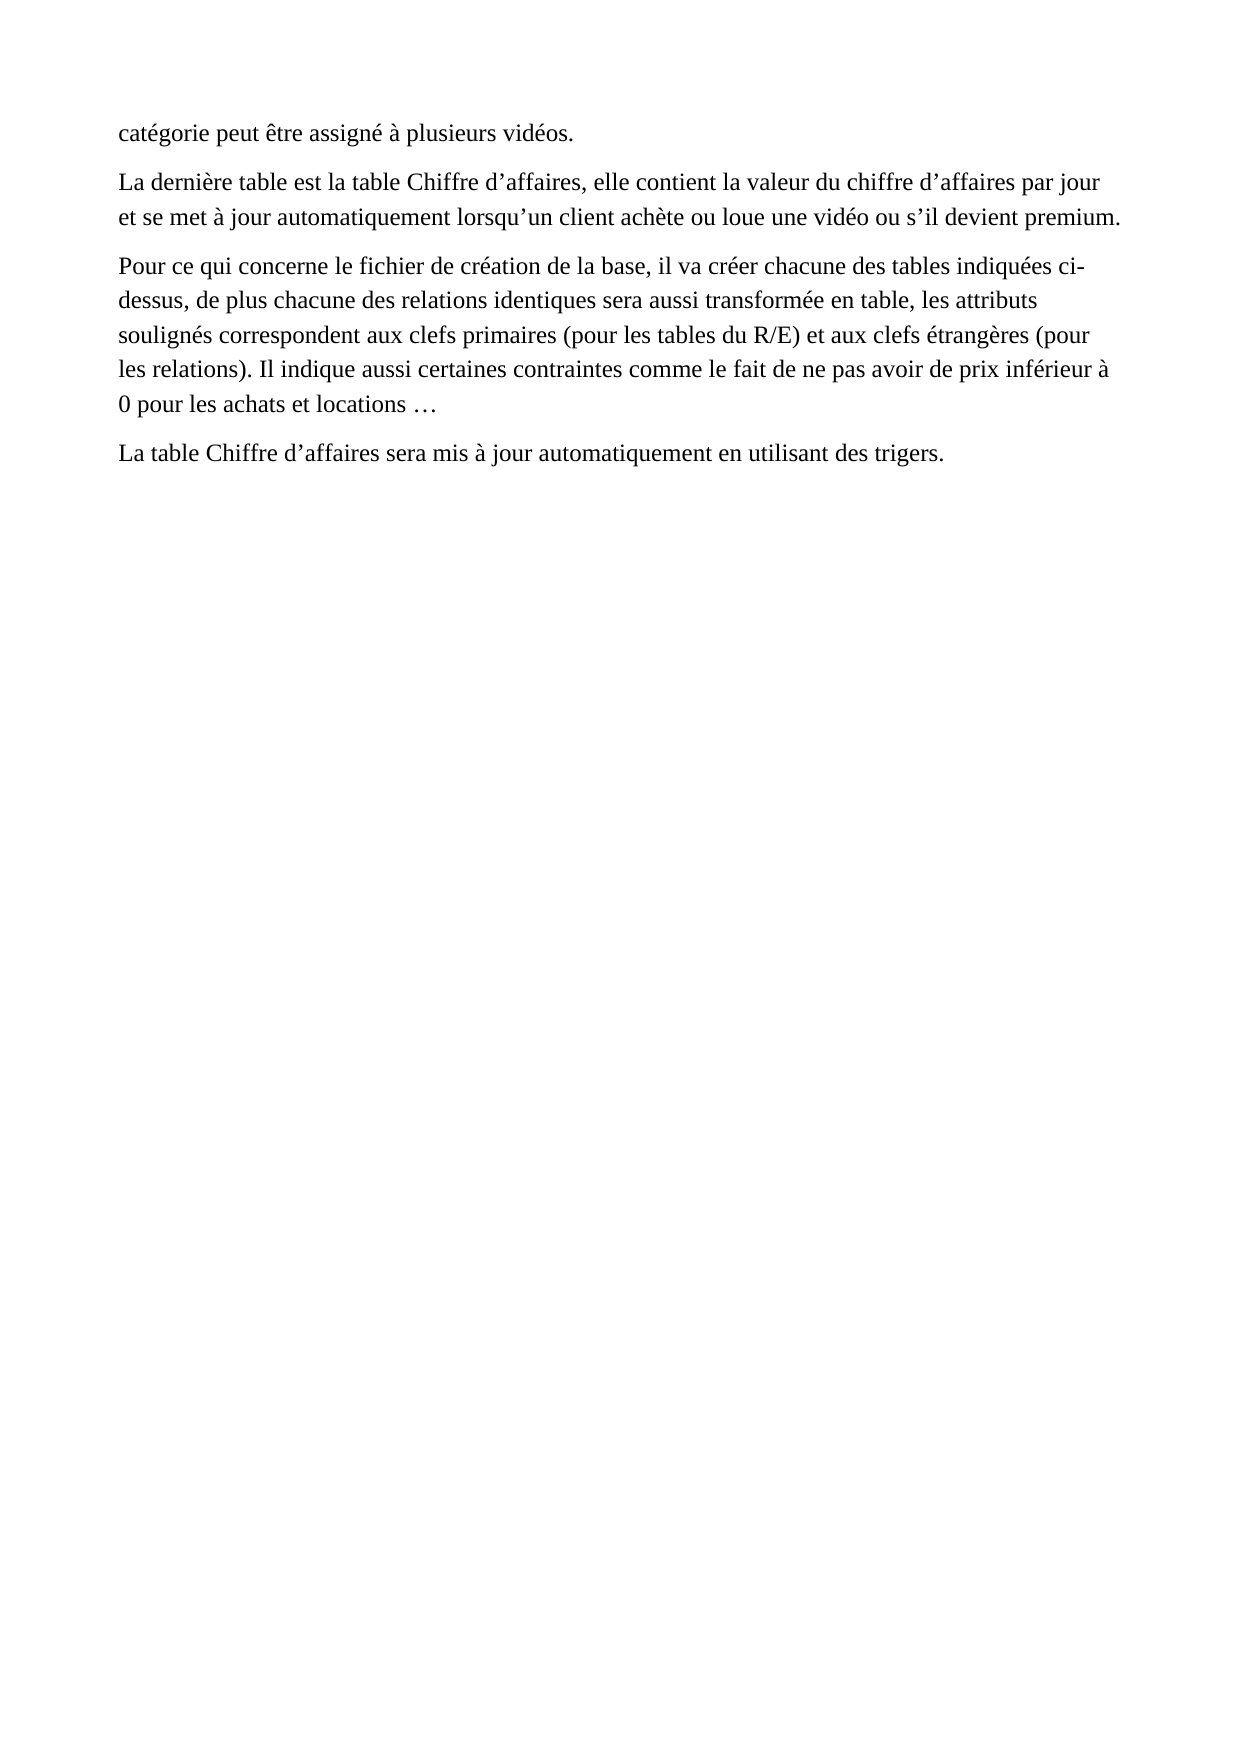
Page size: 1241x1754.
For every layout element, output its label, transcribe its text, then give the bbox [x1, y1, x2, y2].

text La dernière table est la table Chiffre d’affaires, elle contient la valeur du chiffre d’affaires par jour et se met à jour automatiquement lorsqu’un client achète ou loue une vidéo ou s’il devient premium. [118, 167, 1122, 230]
text catégorie peut être assigné à plusieurs vidéos. [118, 118, 1122, 147]
text La table Chiffre d’affaires sera mis à jour automatiquement en utilisant des trigers. [118, 438, 1122, 466]
text Pour ce qui concerne le fichier de création de la base, il va créer chacune des tables indiquées ci-dessus, de plus chacune des relations identiques sera aussi transformée en table, les attributs soulignés correspondent aux clefs primaires (pour les tables du R/E) et aux clefs étrangères (pour les relations). Il indique aussi certaines contraintes comme le fait de ne pas avoir de prix inférieur à 0 pour les achats et locations … [118, 251, 1122, 417]
